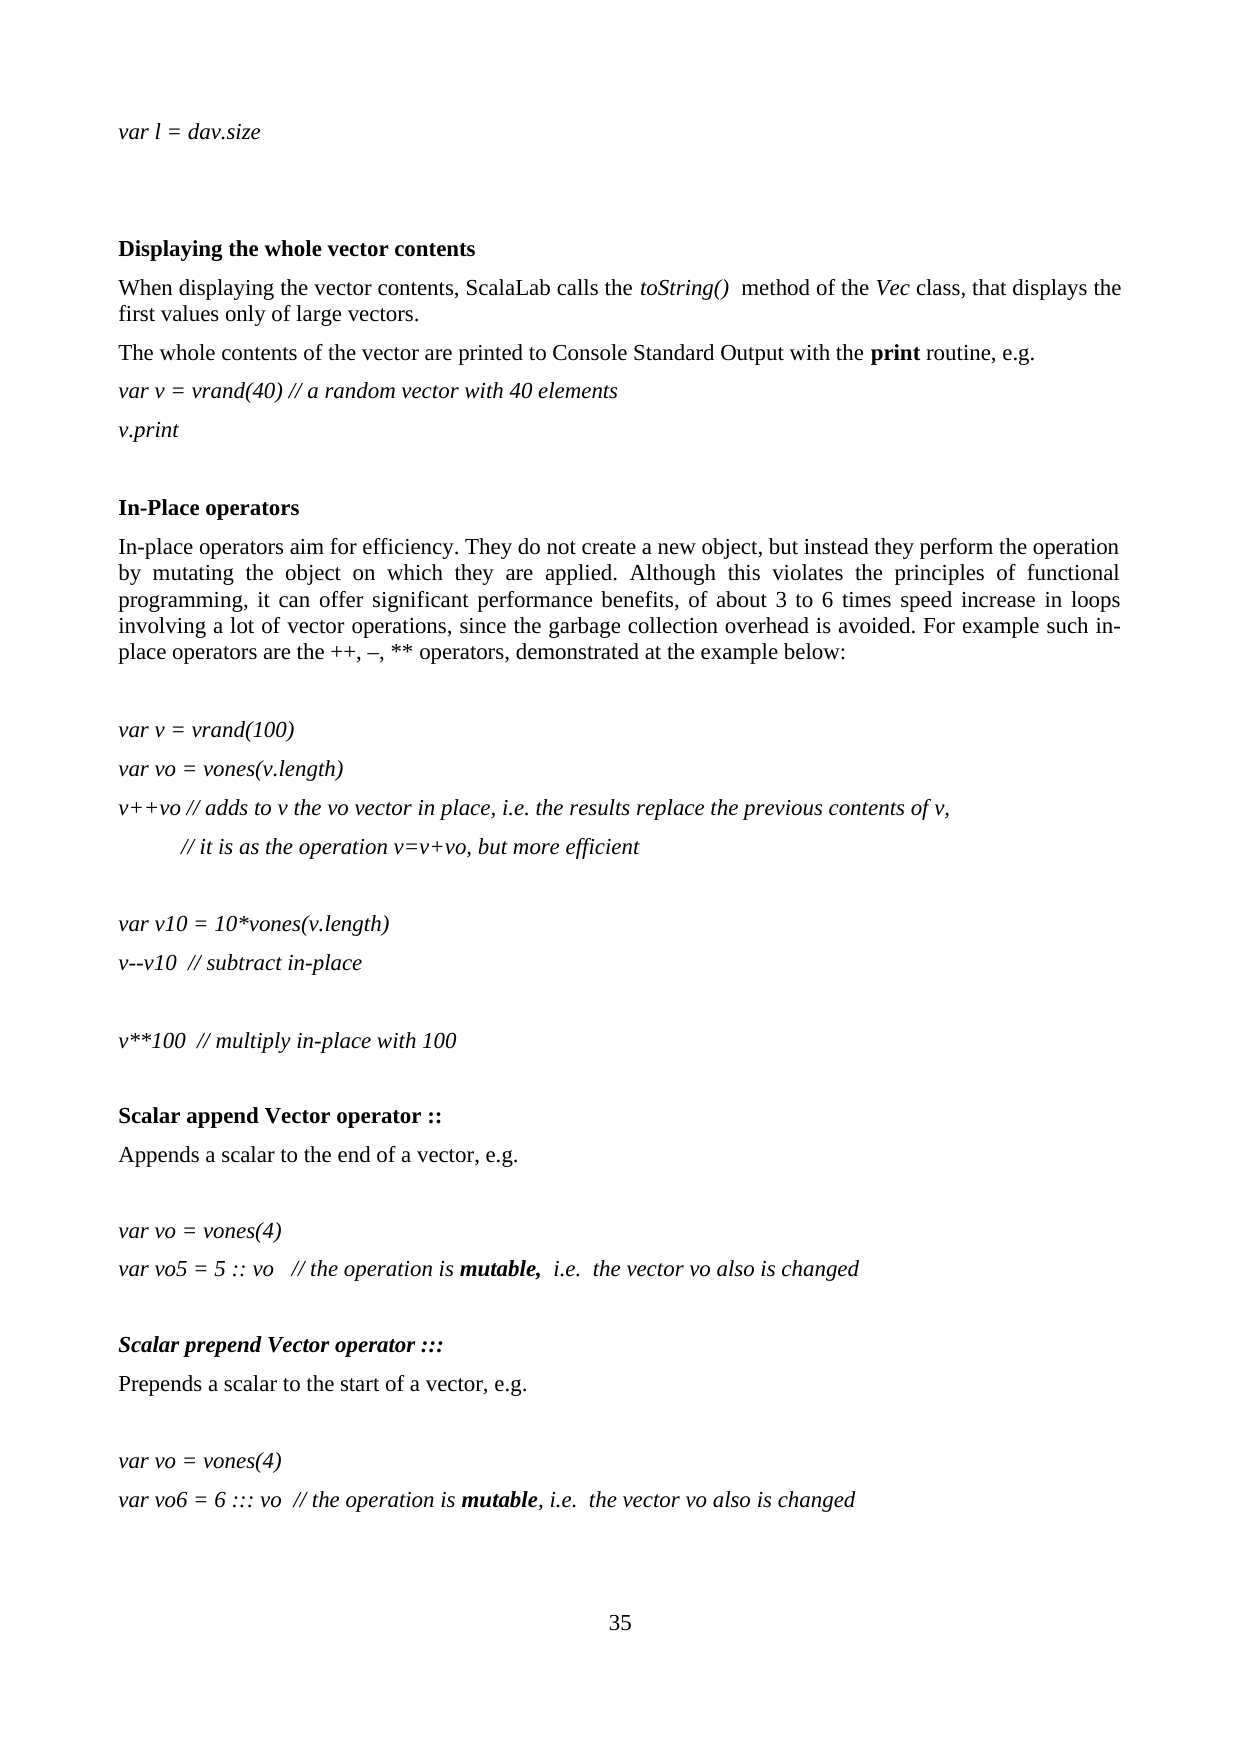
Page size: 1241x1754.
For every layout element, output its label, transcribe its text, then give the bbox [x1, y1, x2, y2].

text v--v10 // subtract in-place [118, 949, 1122, 976]
text var vo = vones(4) [118, 1217, 1122, 1243]
text var vo5 = 5 :: vo // the operation is mutable, i.e. the vector vo also is changed [118, 1256, 1122, 1282]
text In-place operators aim for efficiency. They do not create a new object, but instead they perform the operation by mutating the object on which they are applied. Although this violates the principles of functional programming, it can offer significant performance benefits, of about 3 to 6 times speed increase in loops involving a lot of vector operations, since the garbage collection overhead is avoided. For example such in-place operators are the ++, –, ** operators, demonstrated at the example below: [118, 533, 1122, 665]
text var l = dav.size [118, 118, 1122, 144]
text In-Place operators [118, 494, 1122, 521]
text Scalar append Vector operator :: [118, 1102, 1122, 1129]
text var vo = vones(4) [118, 1447, 1122, 1474]
text Prepends a scalar to the start of a vector, e.g. [118, 1370, 1122, 1396]
text Scalar prepend Vector operator ::: [118, 1331, 1122, 1357]
text var v = vrand(100) [118, 716, 1122, 742]
text // it is as the operation v=v+vo, but more efficient [118, 833, 1122, 859]
text var v10 = 10*vones(v.length) [118, 910, 1122, 937]
text When displaying the vector contents, ScalaLab calls the toString() method of the Vec class, that displays the first values only of large vectors. [118, 273, 1122, 326]
text v**100 // multiply in-place with 100 [118, 1027, 1122, 1053]
text The whole contents of the vector are printed to Console Standard Output with the print routine, e.g. [118, 339, 1122, 365]
text v++vo // adds to v the vo vector in place, i.e. the results replace the previous contents of v, [118, 794, 1122, 820]
text Appends a scalar to the end of a vector, e.g. [118, 1141, 1122, 1168]
text v.print [118, 416, 1122, 443]
text var vo = vones(v.length) [118, 755, 1122, 781]
text Displaying the whole vector contents [118, 235, 1122, 261]
text var vo6 = 6 ::: vo // the operation is mutable, i.e. the vector vo also is changed [118, 1486, 1122, 1513]
text var v = vrand(40) // a random vector with 40 elements [118, 378, 1122, 404]
